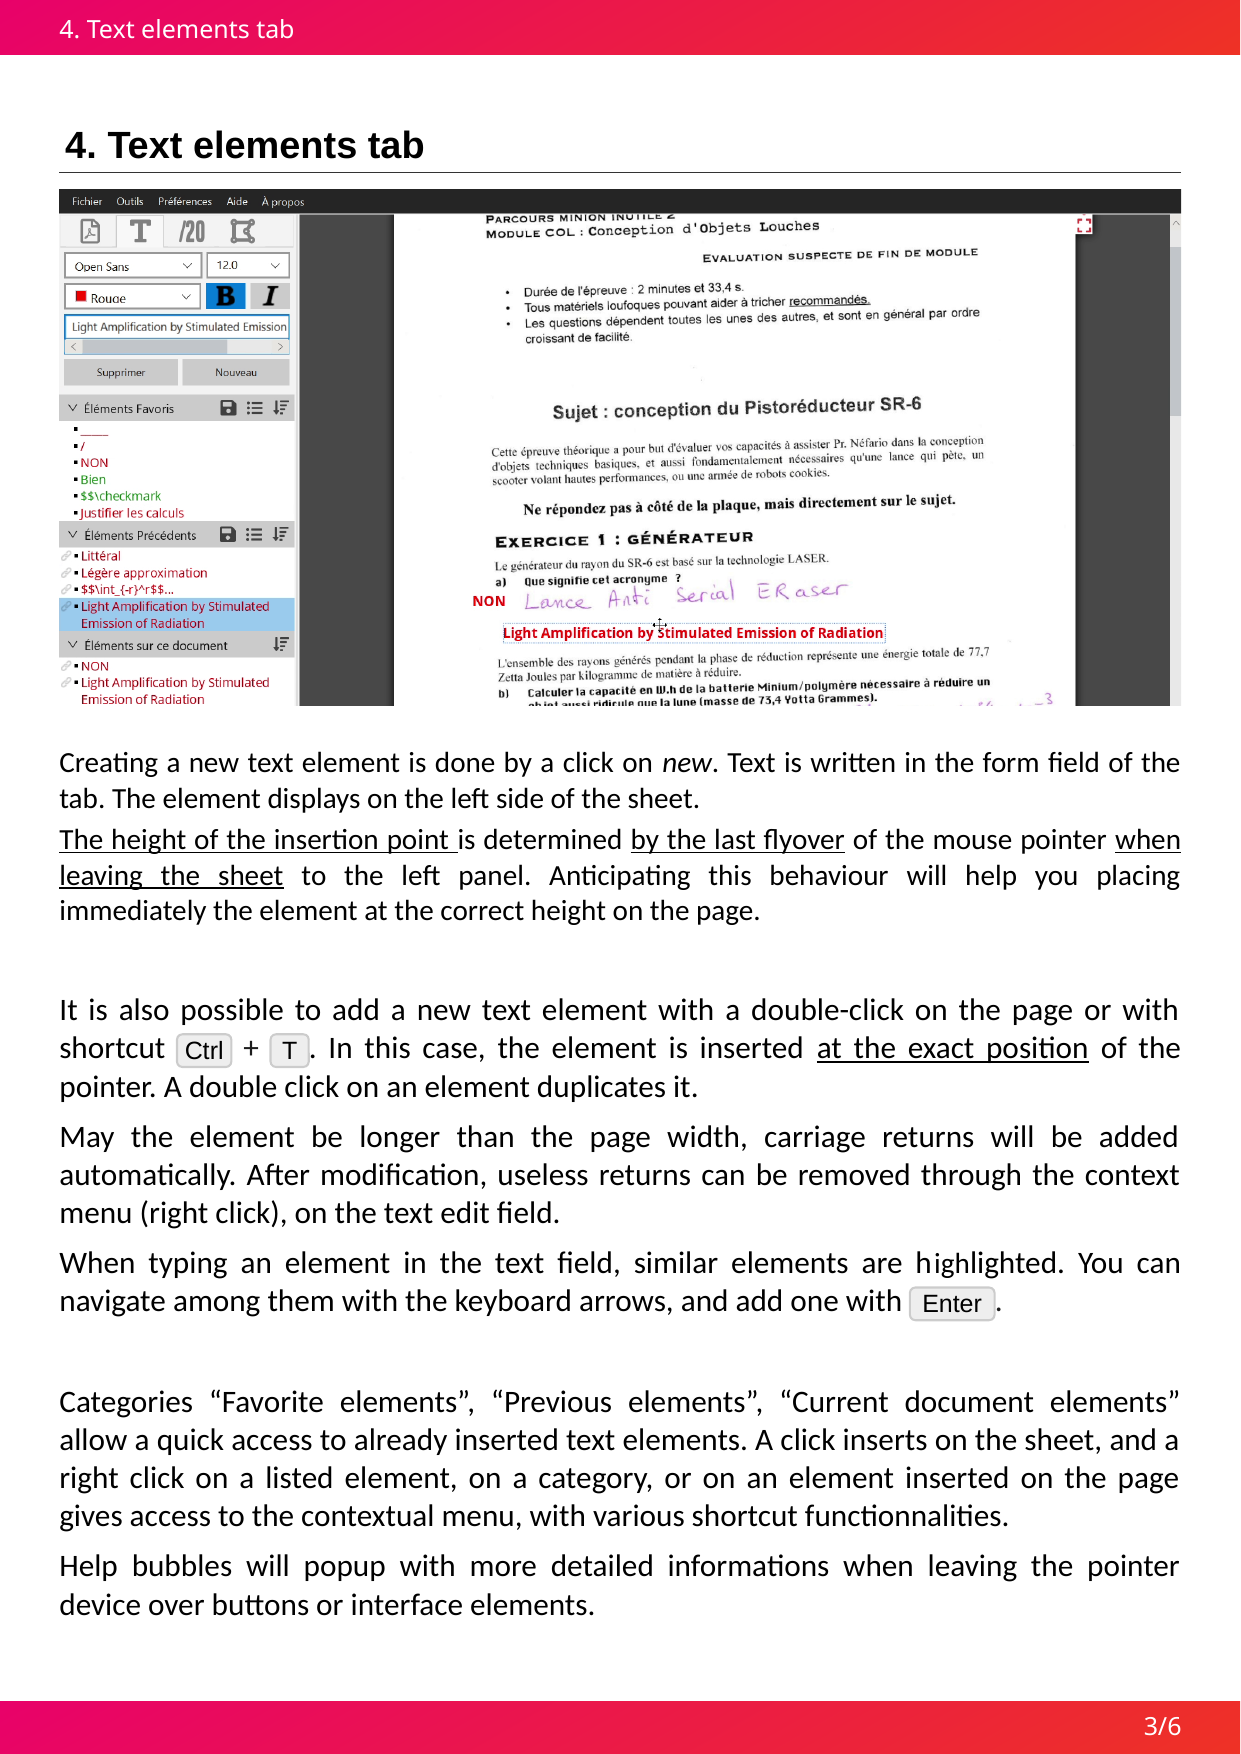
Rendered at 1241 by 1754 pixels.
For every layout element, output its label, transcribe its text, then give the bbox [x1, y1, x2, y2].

text May the element be longer than the page width, carriage returns will be added automatically. After modification, useless returns can be removed through the context menu (right click), on the text edit field. [59, 1117, 1181, 1231]
subtitle Text elements tab [59, 117, 1181, 172]
text Creating a new text element is done by a click on new. Text is written in the form field of the tab. The element displays on the left side of the sheet. [59, 744, 1181, 815]
text The height of the insertion point is determined by the last flyover of the mouse pointer when leaving the sheet to the left panel. Anticipating this behaviour will help you placing immediately the element at the correct height on the page. [59, 821, 1181, 928]
text Categories “Favorite elements”, “Previous elements”, “Current document elements” allow a quick access to already inserted text elements. A click inserts on the sheet, and a right click on a listed element, on a category, or on an element inserted on the page gives access to the contextual menu, with various shortcut functionnalities. [59, 1382, 1181, 1534]
text When typing an element in the text field, similar elements are highlighted. You can navigate among them with the keyboard arrows, and add one with . [59, 1243, 1181, 1320]
text Help bubbles will popup with more detailed informations when leaving the pointer device over buttons or interface elements. [59, 1546, 1181, 1623]
picture [59, 189, 1182, 706]
text It is also possible to add a new text element with a double-click on the page or with shortcut + . In this case, the element is inserted at the exact position of the pointer. A double click on an element duplicates it. [59, 990, 1181, 1105]
